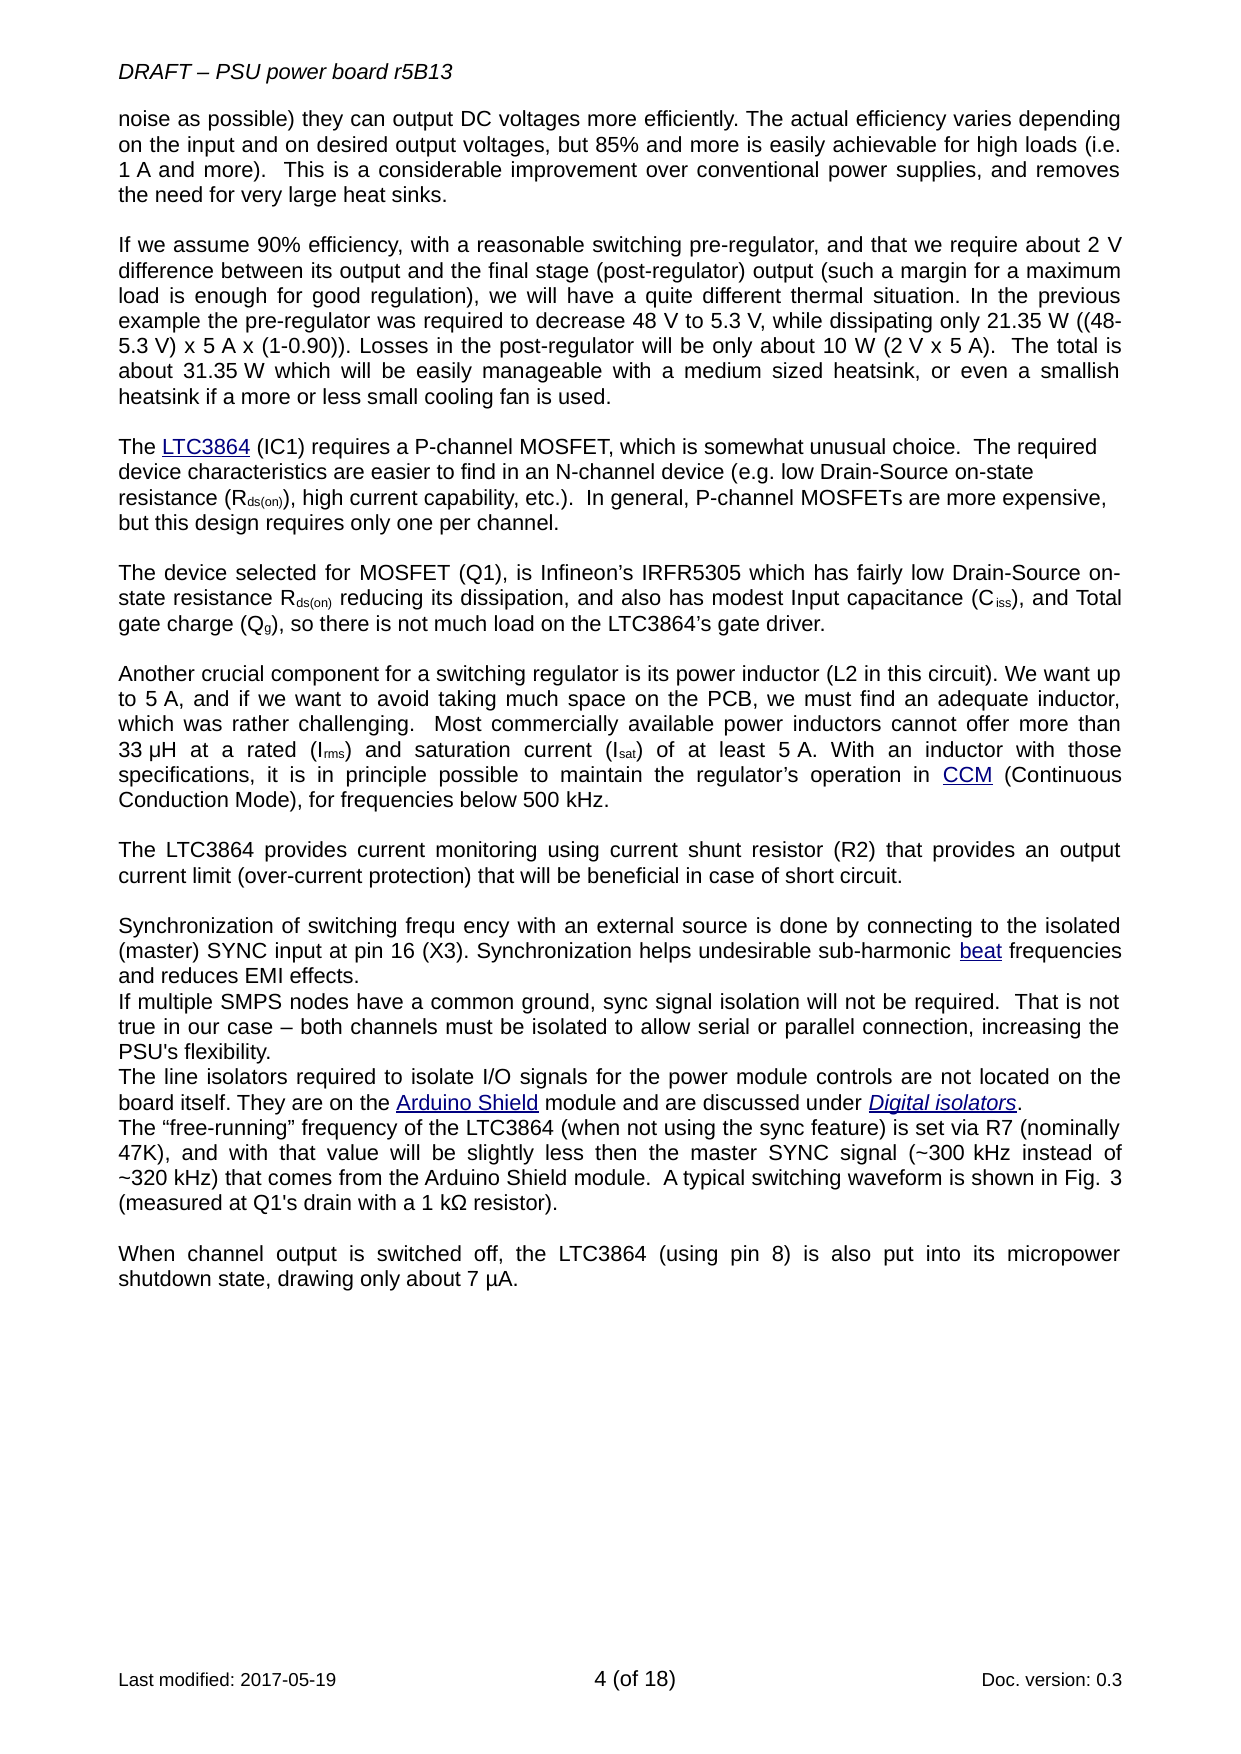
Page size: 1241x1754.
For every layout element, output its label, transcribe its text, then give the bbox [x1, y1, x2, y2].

text noise as possible) they can output DC voltages more efficiently. The actual efficiency varies depending on the input and on desired output voltages, but 85% and more is easily achievable for high loads (i.e. 1 A and more). This is a considerable improvement over conventional power supplies, and removes the need for very large heat sinks. [118, 106, 1122, 207]
text When channel output is switched off, the LTC3864 (using pin 8) is also put into its micropower shutdown state, drawing only about 7 µA. [118, 1241, 1122, 1291]
text Another crucial component for a switching regulator is its power inductor (L2 in this circuit). We want up to 5 A, and if we want to avoid taking much space on the PCB, we must find an adequate inductor, which was rather challenging. Most commercially available power inductors cannot offer more than 33 μH at a rated (Irms) and saturation current (Isat) of at least 5 A. With an inductor with those specifications, it is in principle possible to maintain the regulator’s operation in CCM (Continuous Conduction Mode), for frequencies below 500 kHz. [118, 661, 1122, 812]
text If multiple SMPS nodes have a common ground, sync signal isolation will not be required. That is not true in our case – both channels must be isolated to allow serial or parallel connection, increasing the PSU's flexibility. [118, 988, 1122, 1064]
text Synchronization of switching frequ ency with an external source is done by connecting to the isolated (master) SYNC input at pin 16 (X3). Synchronization helps undesirable sub-harmonic beat frequencies and reduces EMI effects. [118, 913, 1122, 988]
text If we assume 90% efficiency, with a reasonable switching pre-regulator, and that we require about 2 V difference between its output and the final stage (post-regulator) output (such a margin for a maximum load is enough for good regulation), we will have a quite different thermal situation. In the previous example the pre-regulator was required to decrease 48 V to 5.3 V, while dissipating only 21.35 W ((48-5.3 V) x 5 A x (1-0.90)). Losses in the post-regulator will be only about 10 W (2 V x 5 A). The total is about 31.35 W which will be easily manageable with a medium sized heatsink, or even a smallish heatsink if a more or less small cooling fan is used. [118, 232, 1122, 409]
text The LTC3864 provides current monitoring using current shunt resistor (R2) that provides an output current limit (over-current protection) that will be beneficial in case of short circuit. [118, 837, 1122, 888]
text The line isolators required to isolate I/O signals for the power module controls are not located on the board itself. They are on the Arduino Shield module and are discussed under Digital isolators. [118, 1064, 1122, 1114]
text The “free-running” frequency of the LTC3864 (when not using the sync feature) is set via R7 (nominally 47K), and with that value will be slightly less then the master SYNC signal (~300 kHz instead of ~320 kHz) that comes from the Arduino Shield module. A typical switching waveform is shown in Fig. 3 (measured at Q1's drain with a 1 kΩ resistor). [118, 1114, 1122, 1215]
text The device selected for MOSFET (Q1), is Infineon’s IRFR5305 which has fairly low Drain-Source on-state resistance Rds(on) reducing its dissipation, and also has modest Input capacitance (Ciss), and Total gate charge (Qg), so there is not much load on the LTC3864’s gate driver. [118, 560, 1122, 636]
text The LTC3864 (IC1) requires a P-channel MOSFET, which is somewhat unusual choice. The required device characteristics are easier to find in an N-channel device (e.g. low Drain-Source on-state resistance (Rds(on)), high current capability, etc.). In general, P-channel MOSFETs are more expensive, but this design requires only one per channel. [118, 434, 1122, 535]
